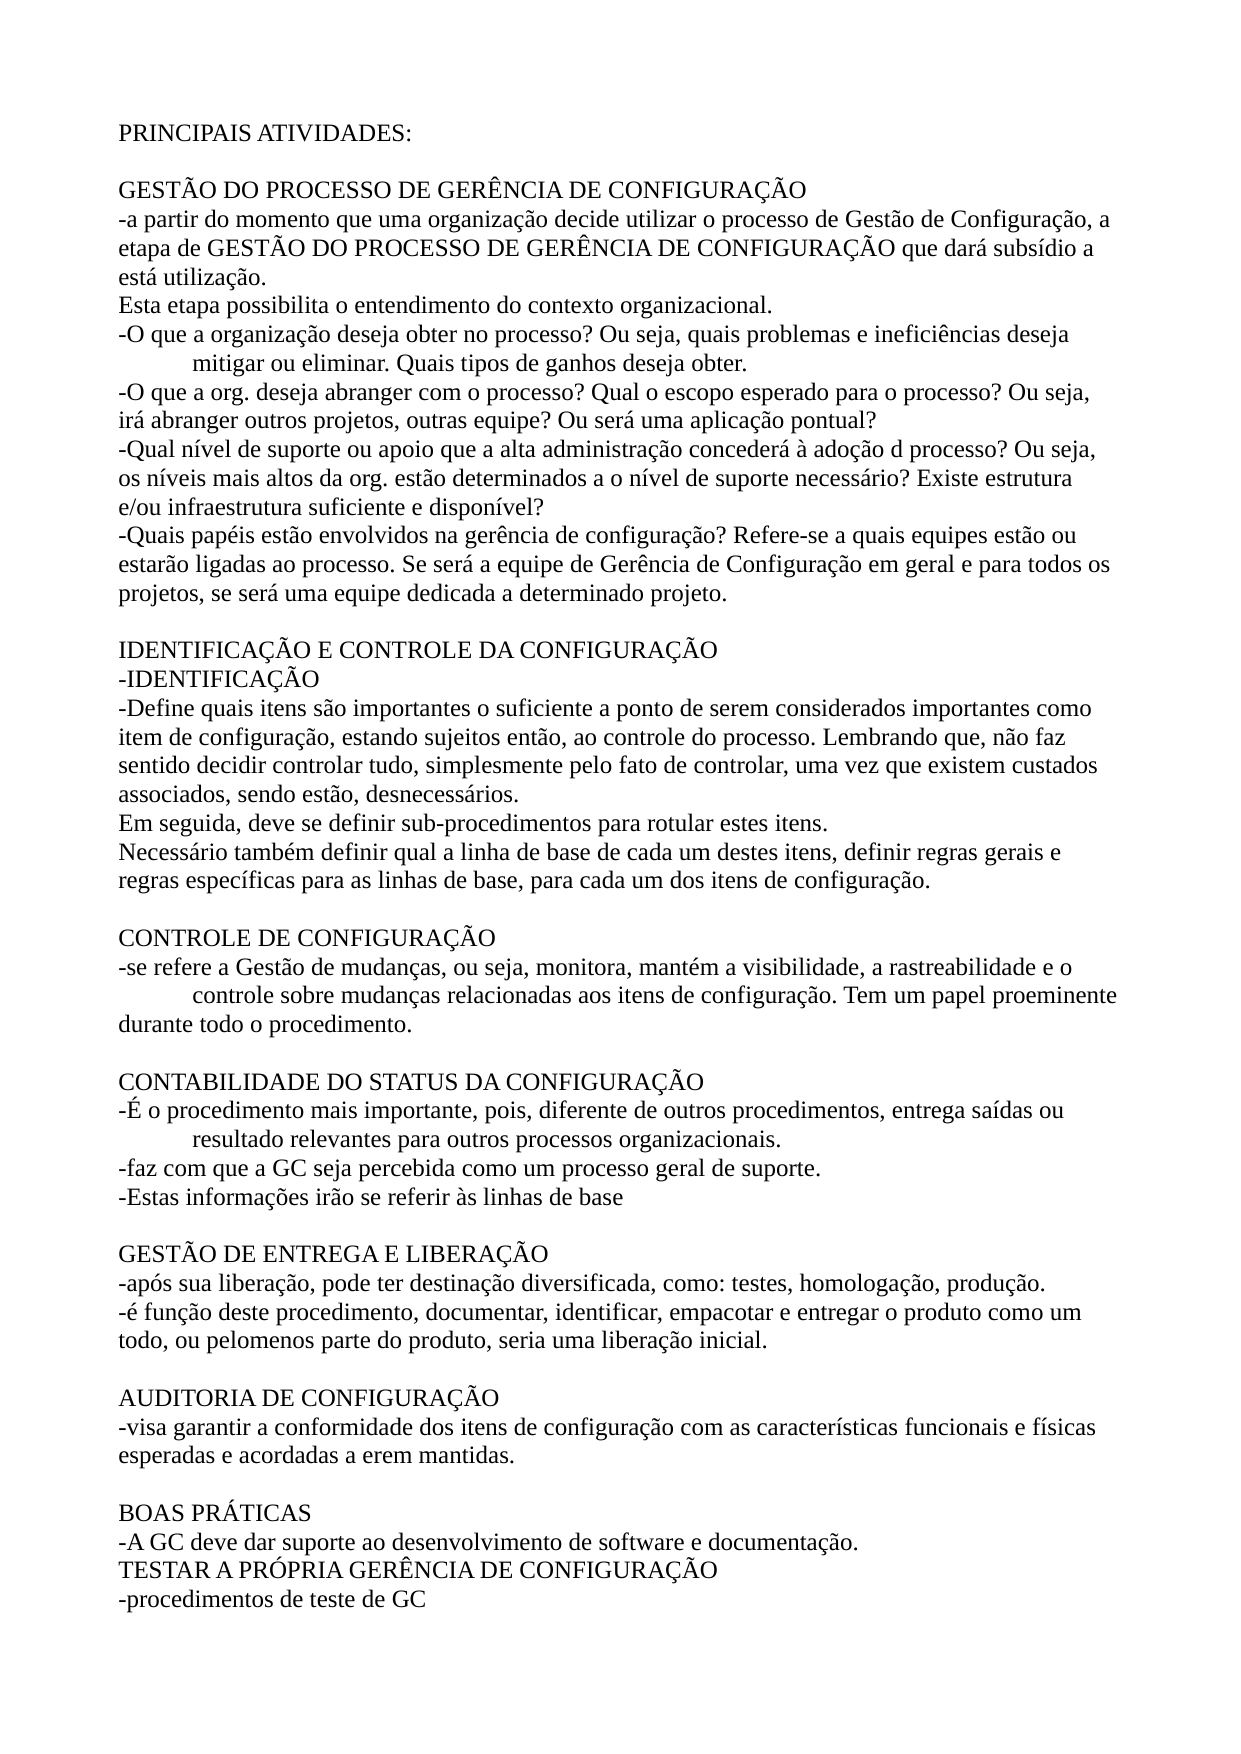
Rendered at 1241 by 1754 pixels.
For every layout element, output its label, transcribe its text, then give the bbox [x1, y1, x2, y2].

text -É o procedimento mais importante, pois, diferente de outros procedimentos, entrega saídas ou resultado relevantes para outros processos organizacionais. [118, 1096, 1122, 1153]
text TESTAR A PRÓPRIA GERÊNCIA DE CONFIGURAÇÃO [118, 1556, 1122, 1584]
text Em seguida, deve se definir sub-procedimentos para rotular estes itens. [118, 808, 1122, 837]
text IDENTIFICAÇÃO E CONTROLE DA CONFIGURAÇÃO [118, 636, 1122, 664]
text -após sua liberação, pode ter destinação diversificada, como: testes, homologação, produção. [118, 1268, 1122, 1297]
text PRINCIPAIS ATIVIDADES: [118, 118, 1122, 147]
text BOAS PRÁTICAS [118, 1498, 1122, 1527]
text -IDENTIFICAÇÃO [118, 664, 1122, 693]
text -a partir do momento que uma organização decide utilizar o processo de Gestão de Configuração, a etapa de GESTÃO DO PROCESSO DE GERÊNCIA DE CONFIGURAÇÃO que dará subsídio a está utilização. [118, 204, 1122, 291]
text -O que a org. deseja abranger com o processo? Qual o escopo esperado para o processo? Ou seja, irá abranger outros projetos, outras equipe? Ou será uma aplicação pontual? [118, 377, 1122, 434]
text -Define quais itens são importantes o suficiente a ponto de serem considerados importantes como item de configuração, estando sujeitos então, ao controle do processo. Lembrando que, não faz sentido decidir controlar tudo, simplesmente pelo fato de controlar, uma vez que existem custados associados, sendo estão, desnecessários. [118, 693, 1122, 808]
text -se refere a Gestão de mudanças, ou seja, monitora, mantém a visibilidade, a rastreabilidade e o controle sobre mudanças relacionadas aos itens de configuração. Tem um papel proeminente durante todo o procedimento. [118, 952, 1122, 1038]
text AUDITORIA DE CONFIGURAÇÃO [118, 1383, 1122, 1412]
text -visa garantir a conformidade dos itens de configuração com as características funcionais e físicas esperadas e acordadas a erem mantidas. [118, 1412, 1122, 1469]
text CONTROLE DE CONFIGURAÇÃO [118, 923, 1122, 952]
text -O que a organização deseja obter no processo? Ou seja, quais problemas e ineficiências deseja mitigar ou eliminar. Quais tipos de ganhos deseja obter. [118, 319, 1122, 377]
text -Quais papéis estão envolvidos na gerência de configuração? Refere-se a quais equipes estão ou estarão ligadas ao processo. Se será a equipe de Gerência de Configuração em geral e para todos os projetos, se será uma equipe dedicada a determinado projeto. [118, 521, 1122, 607]
text GESTÃO DE ENTREGA E LIBERAÇÃO [118, 1239, 1122, 1268]
text -é função deste procedimento, documentar, identificar, empacotar e entregar o produto como um todo, ou pelomenos parte do produto, seria uma liberação inicial. [118, 1297, 1122, 1354]
text -Qual nível de suporte ou apoio que a alta administração concederá à adoção d processo? Ou seja, os níveis mais altos da org. estão determinados a o nível de suporte necessário? Existe estrutura e/ou infraestrutura suficiente e disponível? [118, 434, 1122, 521]
text CONTABILIDADE DO STATUS DA CONFIGURAÇÃO [118, 1067, 1122, 1096]
text Necessário também definir qual a linha de base de cada um destes itens, definir regras gerais e regras específicas para as linhas de base, para cada um dos itens de configuração. [118, 837, 1122, 894]
text Esta etapa possibilita o entendimento do contexto organizacional. [118, 291, 1122, 319]
text -Estas informações irão se referir às linhas de base [118, 1182, 1122, 1211]
text -faz com que a GC seja percebida como um processo geral de suporte. [118, 1153, 1122, 1182]
text -procedimentos de teste de GC [118, 1584, 1122, 1613]
text GESTÃO DO PROCESSO DE GERÊNCIA DE CONFIGURAÇÃO [118, 176, 1122, 204]
text -A GC deve dar suporte ao desenvolvimento de software e documentação. [118, 1527, 1122, 1556]
